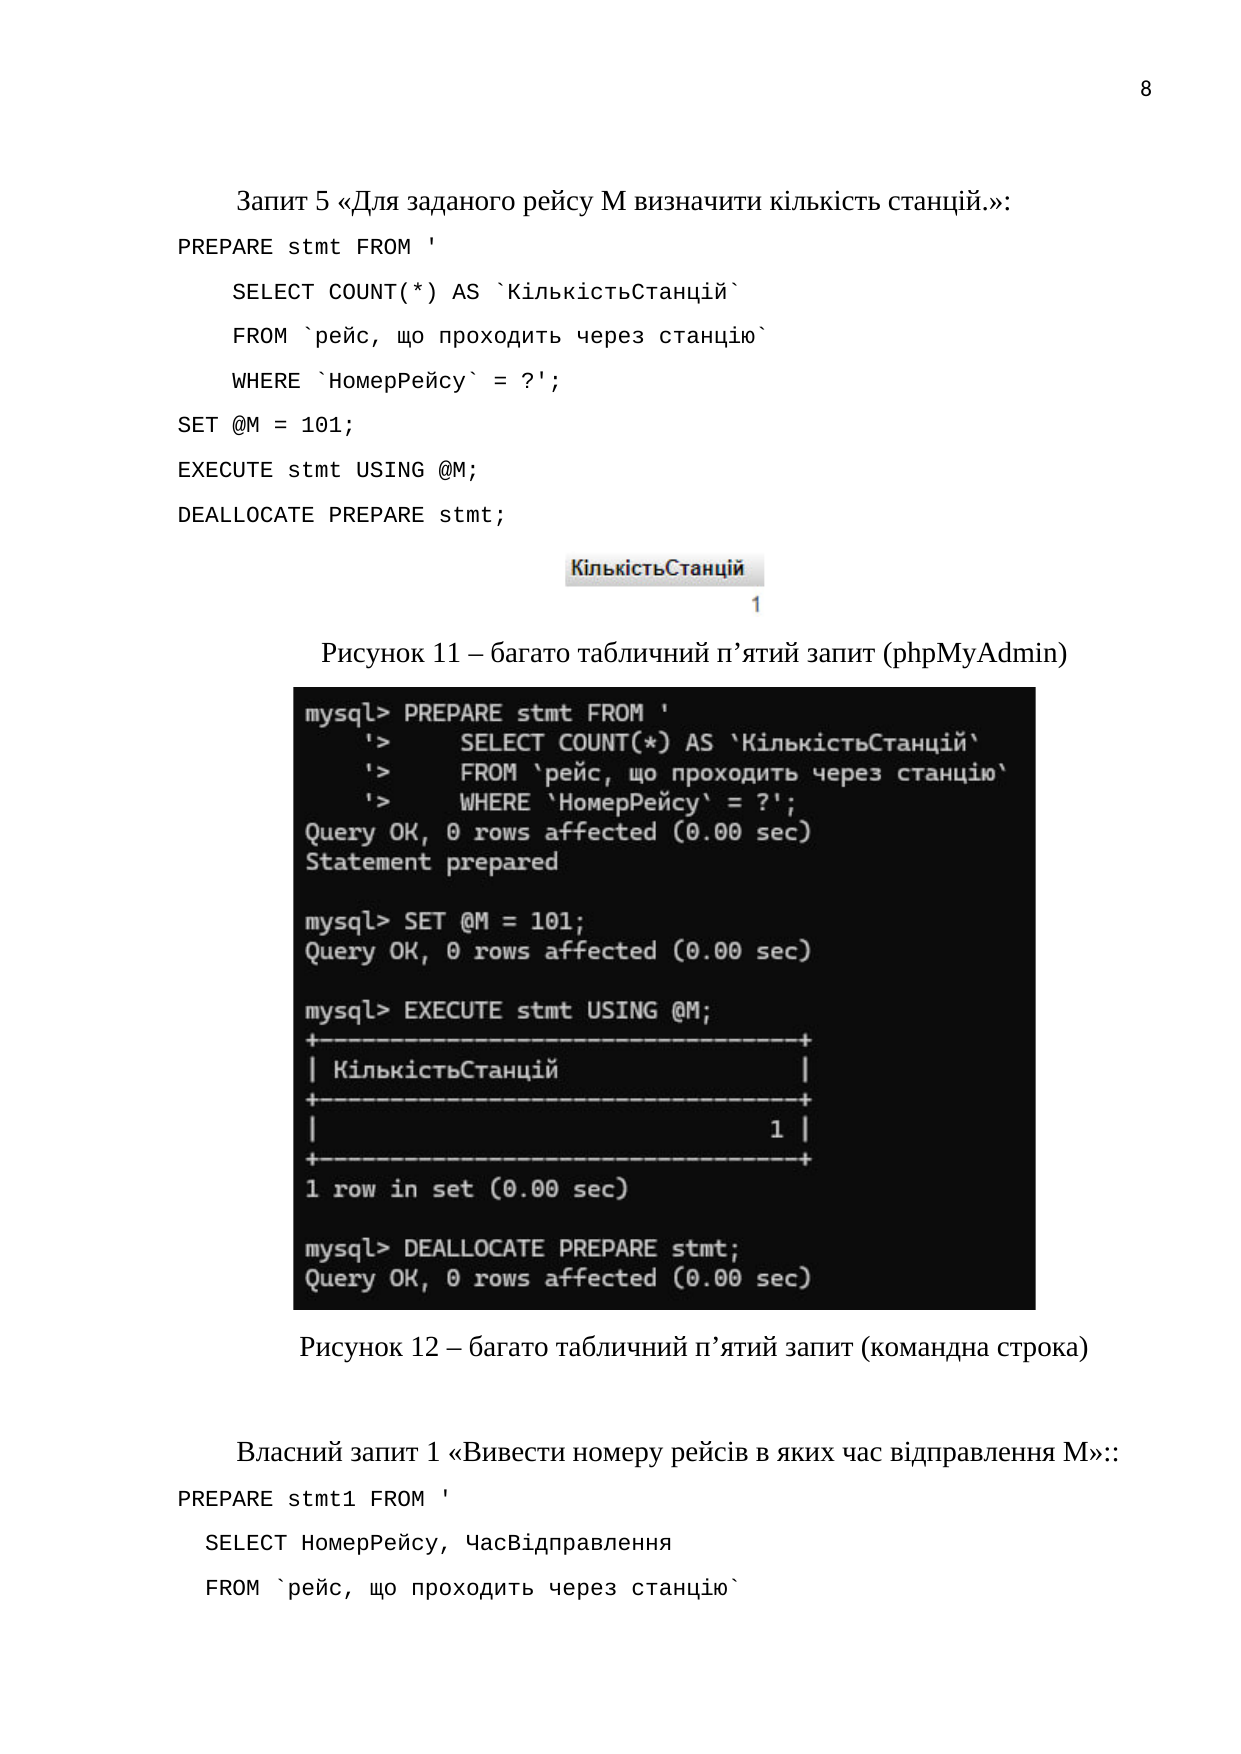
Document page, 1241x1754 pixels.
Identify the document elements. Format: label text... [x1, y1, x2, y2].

text Рисунок 11 – багато табличний п’ятий запит (phpMyAdmin) [177, 635, 1152, 669]
text PREPARE stmt FROM ' [177, 235, 1152, 261]
picture [293, 687, 1036, 1310]
picture [564, 547, 765, 617]
text WHERE `НомерРейсу` = ?'; [177, 369, 1152, 395]
text SELECT НомерРейсу, ЧасВідправлення [177, 1532, 1152, 1558]
text Рисунок 12 – багато табличний п’ятий запит (командна строка) [177, 1329, 1152, 1362]
text PREPARE stmt1 FROM ' [177, 1487, 1152, 1513]
text SET @M = 101; [177, 414, 1152, 440]
text Запит 5 «Для заданого рейсу М визначити кількість станцій.»: [177, 183, 1152, 216]
text SELECT COUNT(*) AS `КількістьСтанцій` [177, 280, 1152, 306]
text Власний запит 1 «Вивести номеру рейсів в яких час відправлення M»:: [177, 1434, 1152, 1468]
text FROM `рейс, що проходить через станцію` [177, 1576, 1152, 1602]
text FROM `рейс, що проходить через станцію` [177, 324, 1152, 351]
text EXECUTE stmt USING @M; [177, 458, 1152, 484]
text DEALLOCATE PREPARE stmt; [177, 503, 1152, 529]
